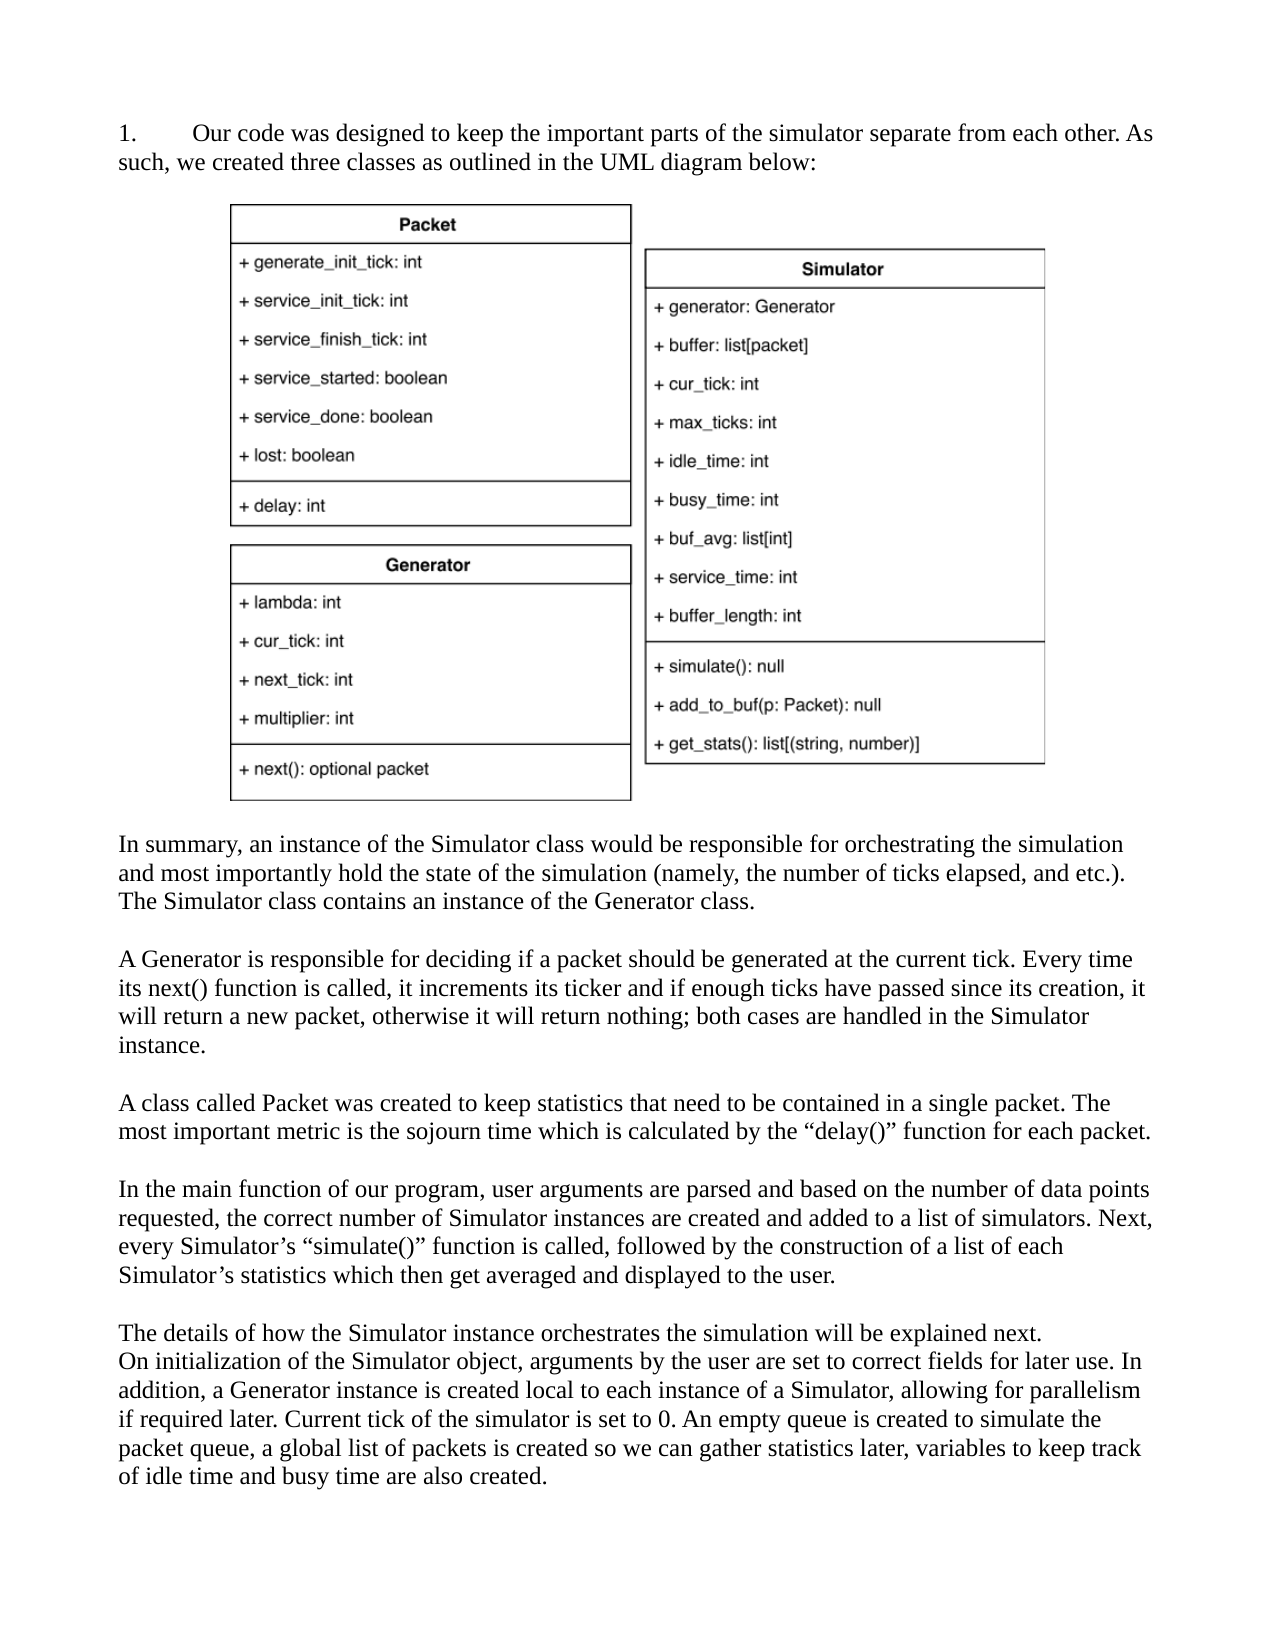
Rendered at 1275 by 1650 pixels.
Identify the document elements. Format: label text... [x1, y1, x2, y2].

text The details of how the Simulator instance orchestrates the simulation will be explained next. [118, 1318, 1157, 1346]
text In the main function of our program, user arguments are parsed and based on the number of data points requested, the correct number of Simulator instances are created and added to a list of simulators. Next, every Simulator’s “simulate()” function is called, followed by the construction of a list of each Simulator’s statistics which then get averaged and displayed to the user. [118, 1174, 1157, 1289]
text A class called Packet was created to keep statistics that need to be contained in a single packet. The most important metric is the sojourn time which is calculated by the “delay()” function for each packet. [118, 1088, 1157, 1145]
text A Generator is responsible for deciding if a packet should be generated at the current tick. Every time its next() function is called, it increments its ticker and if enough ticks have passed since its creation, it will return a new packet, otherwise it will return nothing; both cases are handled in the Simulator instance. [118, 944, 1157, 1059]
text On initialization of the Simulator object, arguments by the user are set to correct fields for later use. In addition, a Generator instance is created local to each instance of a Simulator, allowing for parallelism if required later. Current tick of the simulator is set to 0. An empty queue is created to simulate the packet queue, a global list of packets is created so we can gather statistics later, variables to keep track of idle time and busy time are also created. [118, 1346, 1157, 1490]
text 1. Our code was designed to keep the important parts of the simulator separate from each other. As such, we created three classes as outlined in the UML diagram below: [118, 118, 1157, 176]
text In summary, an instance of the Simulator class would be responsible for orchestrating the simulation and most importantly hold the state of the simulation (namely, the number of ticks elapsed, and etc.). The Simulator class contains an instance of the Generator class. [118, 829, 1157, 915]
